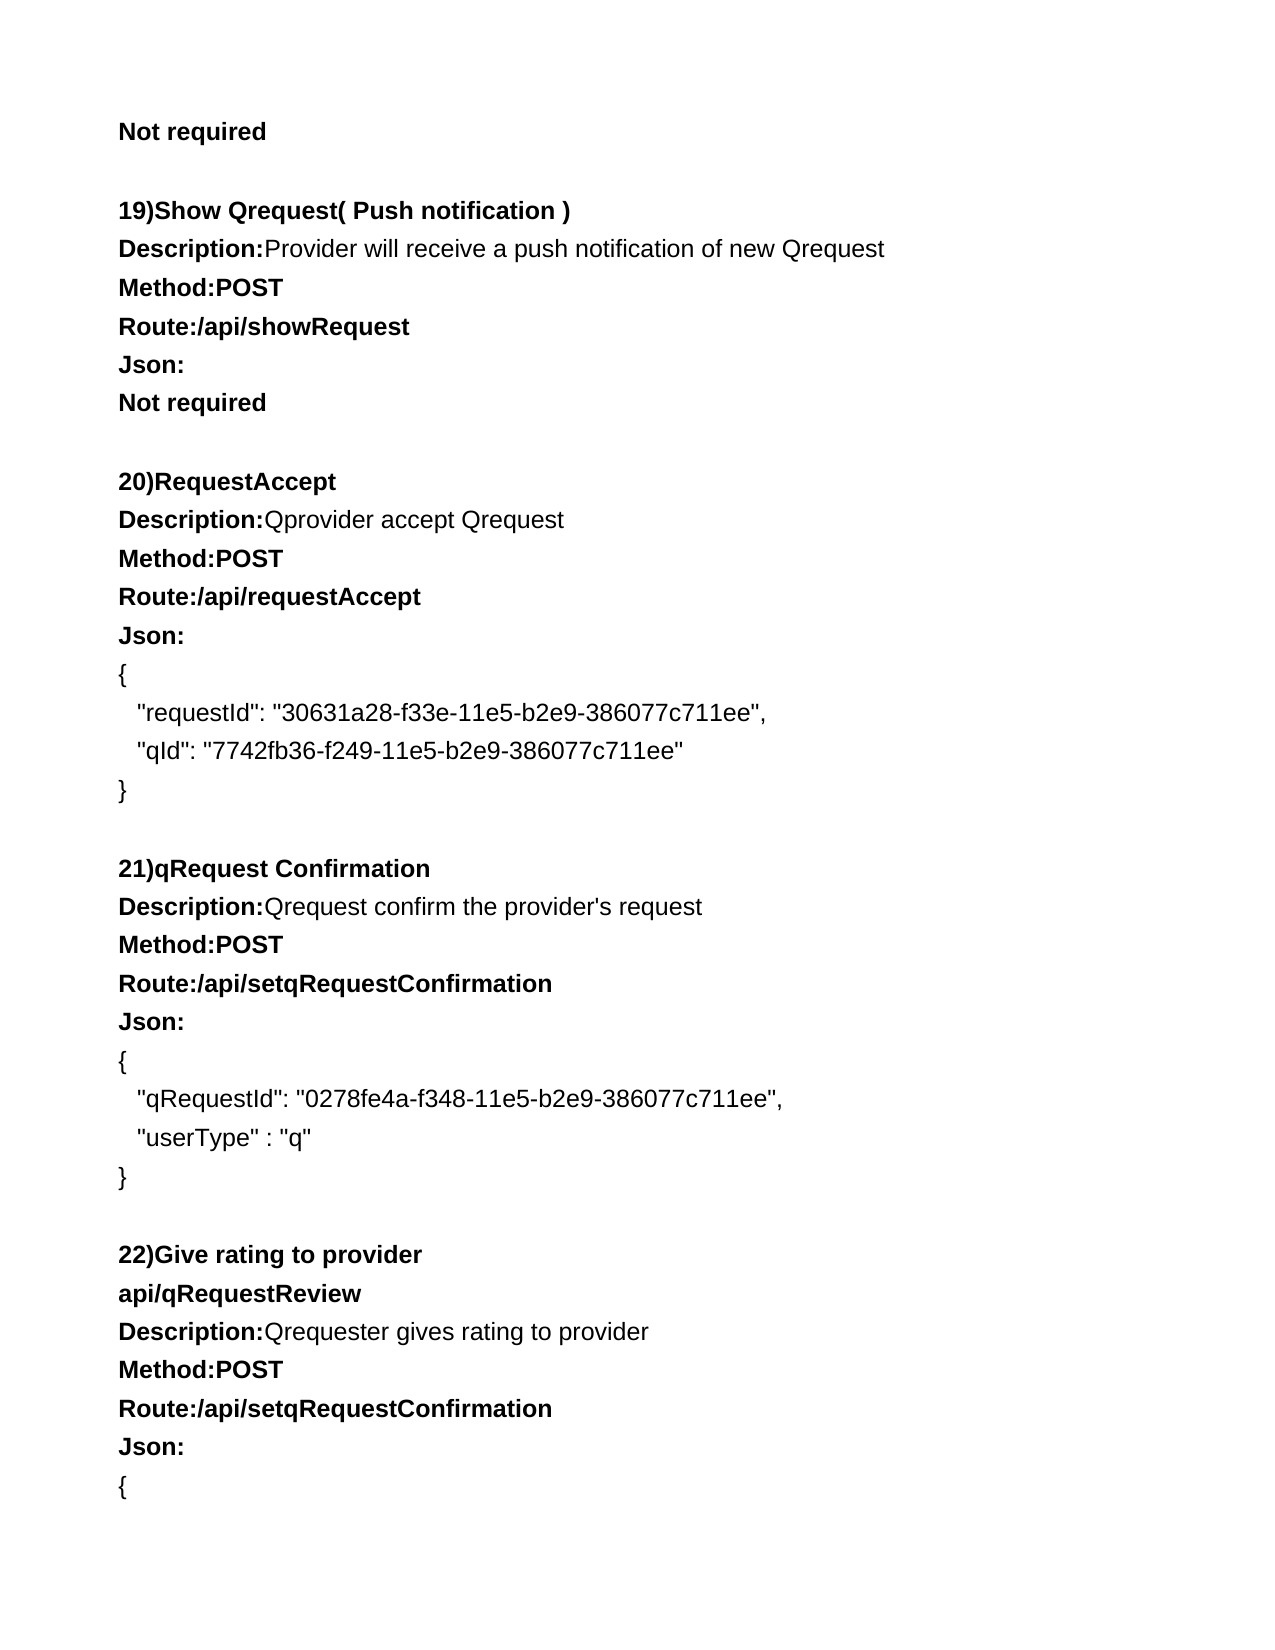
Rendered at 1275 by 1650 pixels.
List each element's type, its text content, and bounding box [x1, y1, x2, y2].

text "userType" : "q" [118, 1124, 1157, 1152]
text Route:/api/requestAccept [118, 583, 1157, 611]
text Description:Qprovider accept Qrequest [118, 506, 1157, 534]
text Json: [118, 622, 1157, 649]
text "requestId": "30631a28-f33e-11e5-b2e9-386077c711ee", [118, 698, 1157, 726]
text 22)Give rating to provider [118, 1241, 1157, 1269]
text 21)qRequest Confirmation [118, 854, 1157, 882]
text Json: [118, 1433, 1157, 1461]
text Not required [118, 389, 1157, 417]
text Description:Qrequest confirm the provider's request [118, 893, 1157, 921]
text Method:POST [118, 931, 1157, 959]
text Method:POST [118, 545, 1157, 573]
text { [118, 1472, 1157, 1499]
text Route:/api/showRequest [118, 312, 1157, 340]
text Route:/api/setqRequestConfirmation [118, 970, 1157, 998]
text api/qRequestReview [118, 1279, 1157, 1307]
text 20)RequestAccept [118, 468, 1157, 496]
text 19)Show Qrequest( Push notification ) [118, 197, 1157, 225]
text { [118, 1047, 1157, 1074]
text } [118, 776, 1157, 804]
text { [118, 660, 1157, 688]
text } [118, 1162, 1157, 1190]
text Method:POST [118, 274, 1157, 302]
text Description:Qrequester gives rating to provider [118, 1318, 1157, 1346]
text Json: [118, 351, 1157, 379]
text Route:/api/setqRequestConfirmation [118, 1395, 1157, 1423]
text "qId": "7742fb36-f249-11e5-b2e9-386077c711ee" [118, 737, 1157, 765]
text Description:Provider will receive a push notification of new Qrequest [118, 235, 1157, 263]
text Method:POST [118, 1356, 1157, 1384]
text Not required [118, 118, 1157, 146]
text Json: [118, 1008, 1157, 1036]
text "qRequestId": "0278fe4a-f348-11e5-b2e9-386077c711ee", [118, 1085, 1157, 1113]
